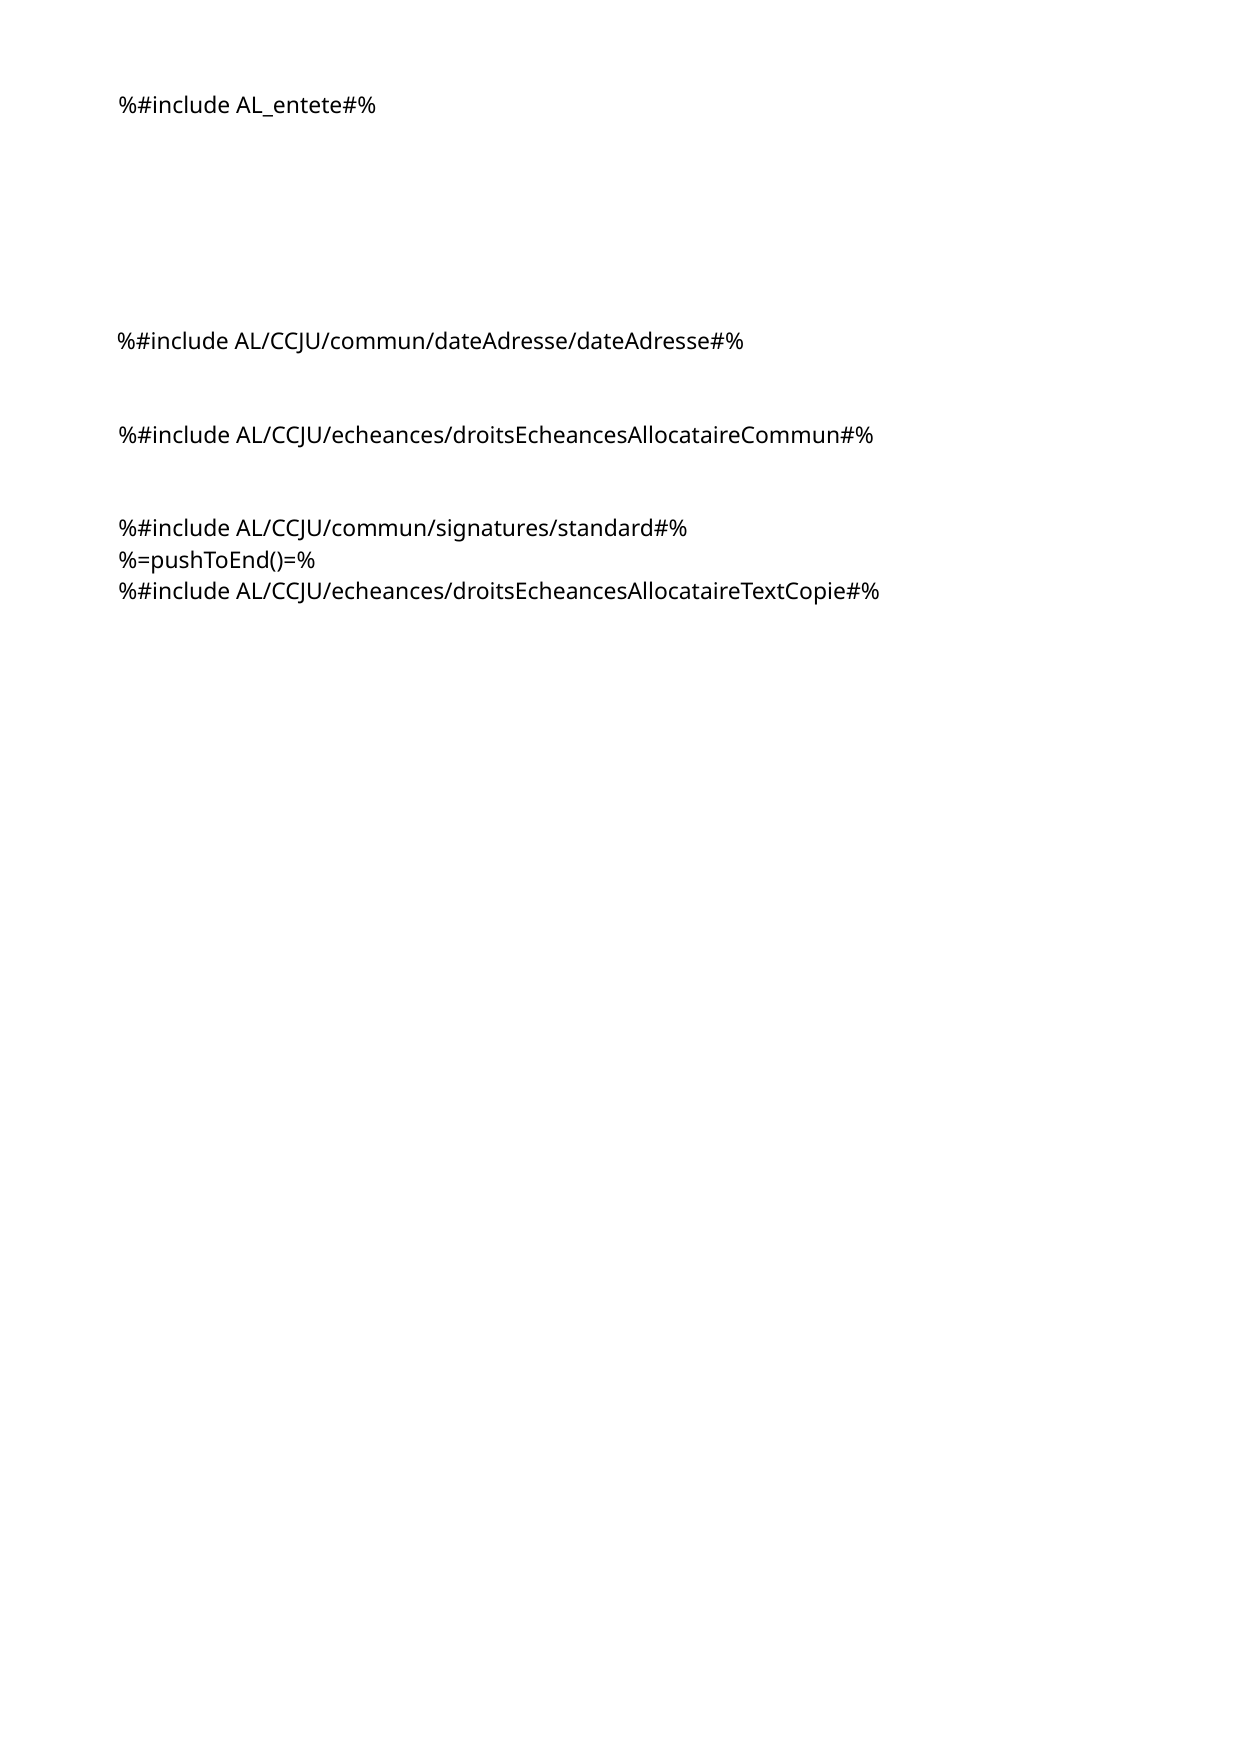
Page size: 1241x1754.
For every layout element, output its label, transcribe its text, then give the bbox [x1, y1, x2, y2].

text %#include AL/CCJU/echeances/droitsEcheancesAllocataireCommun#% [118, 418, 1122, 450]
text %#include AL/CCJU/commun/signatures/standard#% [118, 512, 1122, 543]
text %#include AL/CCJU/commun/dateAdresse/dateAdresse#% [117, 325, 1131, 356]
text %=pushToEnd()=% [118, 543, 1122, 575]
text %#include AL/CCJU/echeances/droitsEcheancesAllocataireTextCopie#% [118, 575, 1122, 606]
